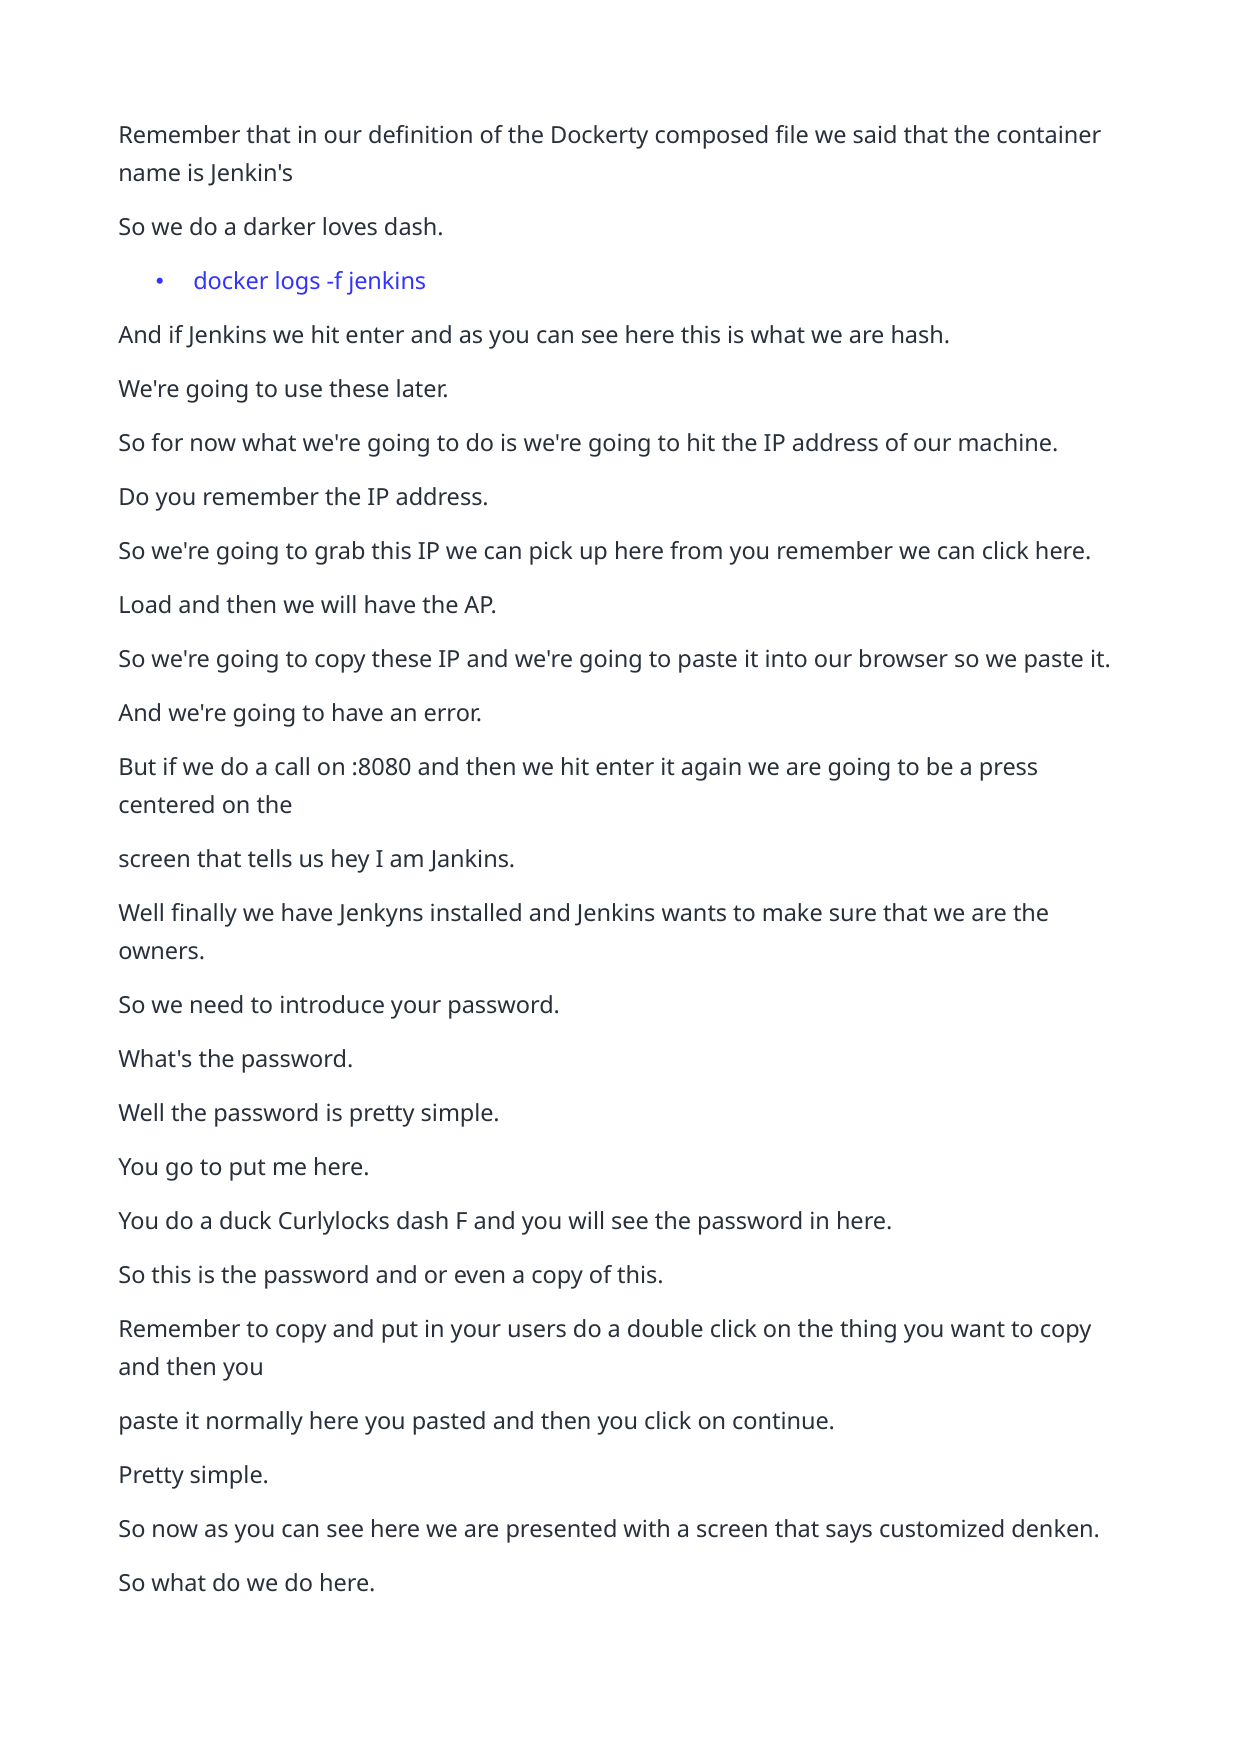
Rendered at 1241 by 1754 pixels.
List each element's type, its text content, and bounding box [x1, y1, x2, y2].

text So now as you can see here we are presented with a screen that says customized denken. [118, 1512, 1122, 1544]
text So we're going to copy these IP and we're going to paste it into our browser so we paste it. [118, 642, 1122, 674]
text So we do a darker loves dash. [118, 210, 1122, 242]
text paste it normally here you pasted and then you click on continue. [118, 1404, 1122, 1437]
text So what do we do here. [118, 1566, 1122, 1598]
text You go to put me here. [118, 1150, 1122, 1182]
text So this is the password and or even a copy of this. [118, 1258, 1122, 1290]
list docker logs -f jenkins [156, 264, 1122, 296]
text Remember to copy and put in your users do a double click on the thing you want to copy and then you [118, 1312, 1122, 1383]
text So for now what we're going to do is we're going to hit the IP address of our machine. [118, 426, 1122, 458]
text But if we do a call on :8080 and then we hit enter it again we are going to be a press centered on the [118, 750, 1122, 820]
text Do you remember the IP address. [118, 480, 1122, 512]
text What's the password. [118, 1042, 1122, 1074]
text Well the password is pretty simple. [118, 1096, 1122, 1128]
text And we're going to have an error. [118, 696, 1122, 728]
text Load and then we will have the AP. [118, 588, 1122, 620]
text And if Jenkins we hit enter and as you can see here this is what we are hash. [118, 318, 1122, 350]
text So we need to introduce your password. [118, 988, 1122, 1021]
text Pretty simple. [118, 1458, 1122, 1491]
text Remember that in our definition of the Dockerty composed file we said that the container name is Jenkin's [118, 118, 1122, 188]
text You do a duck Curlylocks dash F and you will see the password in here. [118, 1204, 1122, 1236]
text We're going to use these later. [118, 372, 1122, 404]
text So we're going to grab this IP we can pick up here from you remember we can click here. [118, 534, 1122, 566]
text Well finally we have Jenkyns installed and Jenkins wants to make sure that we are the owners. [118, 896, 1122, 967]
text screen that tells us hey I am Jankins. [118, 842, 1122, 874]
